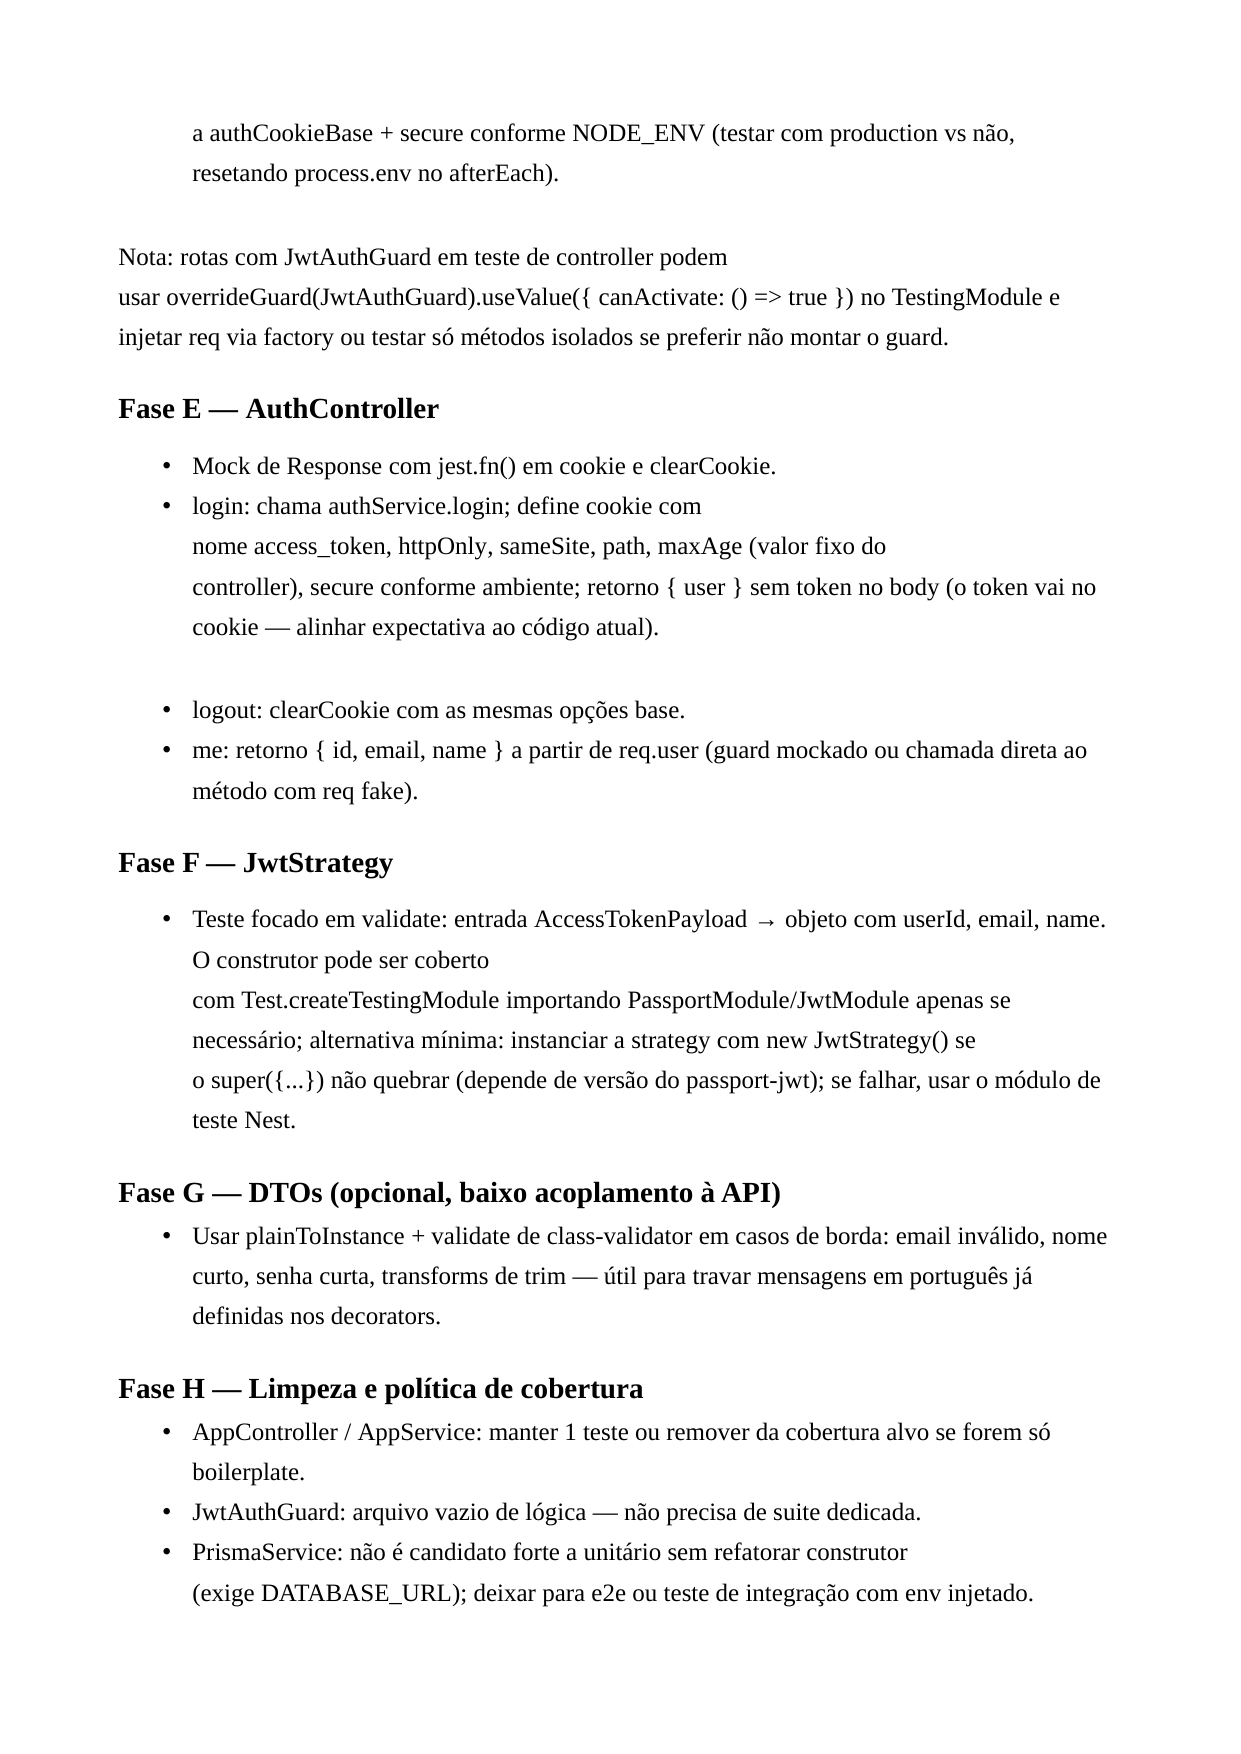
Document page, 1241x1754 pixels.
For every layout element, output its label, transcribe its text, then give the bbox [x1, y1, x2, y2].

list a authCookieBase + secure conforme NODE_ENV (testar com production vs não, resetando process.env no afterEach). [162, 118, 1122, 187]
text Nota: rotas com JwtAuthGuard em teste de controller podem usar overrideGuard(JwtAuthGuard).useValue({ canActivate: () => true }) no TestingModule e injetar req via factory ou testar só métodos isolados se preferir não montar o guard. [118, 242, 1122, 351]
subtitle Fase G — DTOs (opcional, baixo acoplamento à API) [118, 1175, 1122, 1208]
list Mock de Response com jest.fn() em cookie e clearCookie. [162, 451, 1122, 480]
list Usar plainToInstance + validate de class-validator em casos de borda: email inválido, nome curto, senha curta, transforms de trim — útil para travar mensagens em português já definidas nos decorators. [162, 1221, 1122, 1330]
subtitle Fase F — JwtStrategy [118, 845, 1122, 879]
list me: retorno { id, email, name } a partir de req.user (guard mockado ou chamada direta ao método com req fake). [162, 736, 1122, 804]
subtitle Fase E — AuthController [118, 392, 1122, 425]
list login: chama authService.login; define cookie com nome access_token, httpOnly, sameSite, path, maxAge (valor fixo do controller), secure conforme ambiente; retorno { user } sem token no body (o token vai no cookie — alinhar expectativa ao código atual). [162, 491, 1122, 641]
subtitle Fase H — Limpeza e política de cobertura [118, 1371, 1122, 1404]
list AppController / AppService: manter 1 teste ou remover da cobertura alvo se forem só boilerplate. [162, 1417, 1122, 1486]
list JwtAuthGuard: arquivo vazio de lógica — não precisa de suite dedicada. [162, 1497, 1122, 1526]
list Teste focado em validate: entrada AccessTokenPayload → objeto com userId, email, name. O construtor pode ser coberto com Test.createTestingModule importando PassportModule/JwtModule apenas se necessário; alternativa mínima: instanciar a strategy com new JwtStrategy() se o super({...}) não quebrar (depende de versão do passport-jwt); se falhar, usar o módulo de teste Nest. [162, 904, 1122, 1134]
list logout: clearCookie com as mesmas opções base. [162, 695, 1122, 724]
list PrismaService: não é candidato forte a unitário sem refatorar construtor (exige DATABASE_URL); deixar para e2e ou teste de integração com env injetado. [162, 1537, 1122, 1606]
